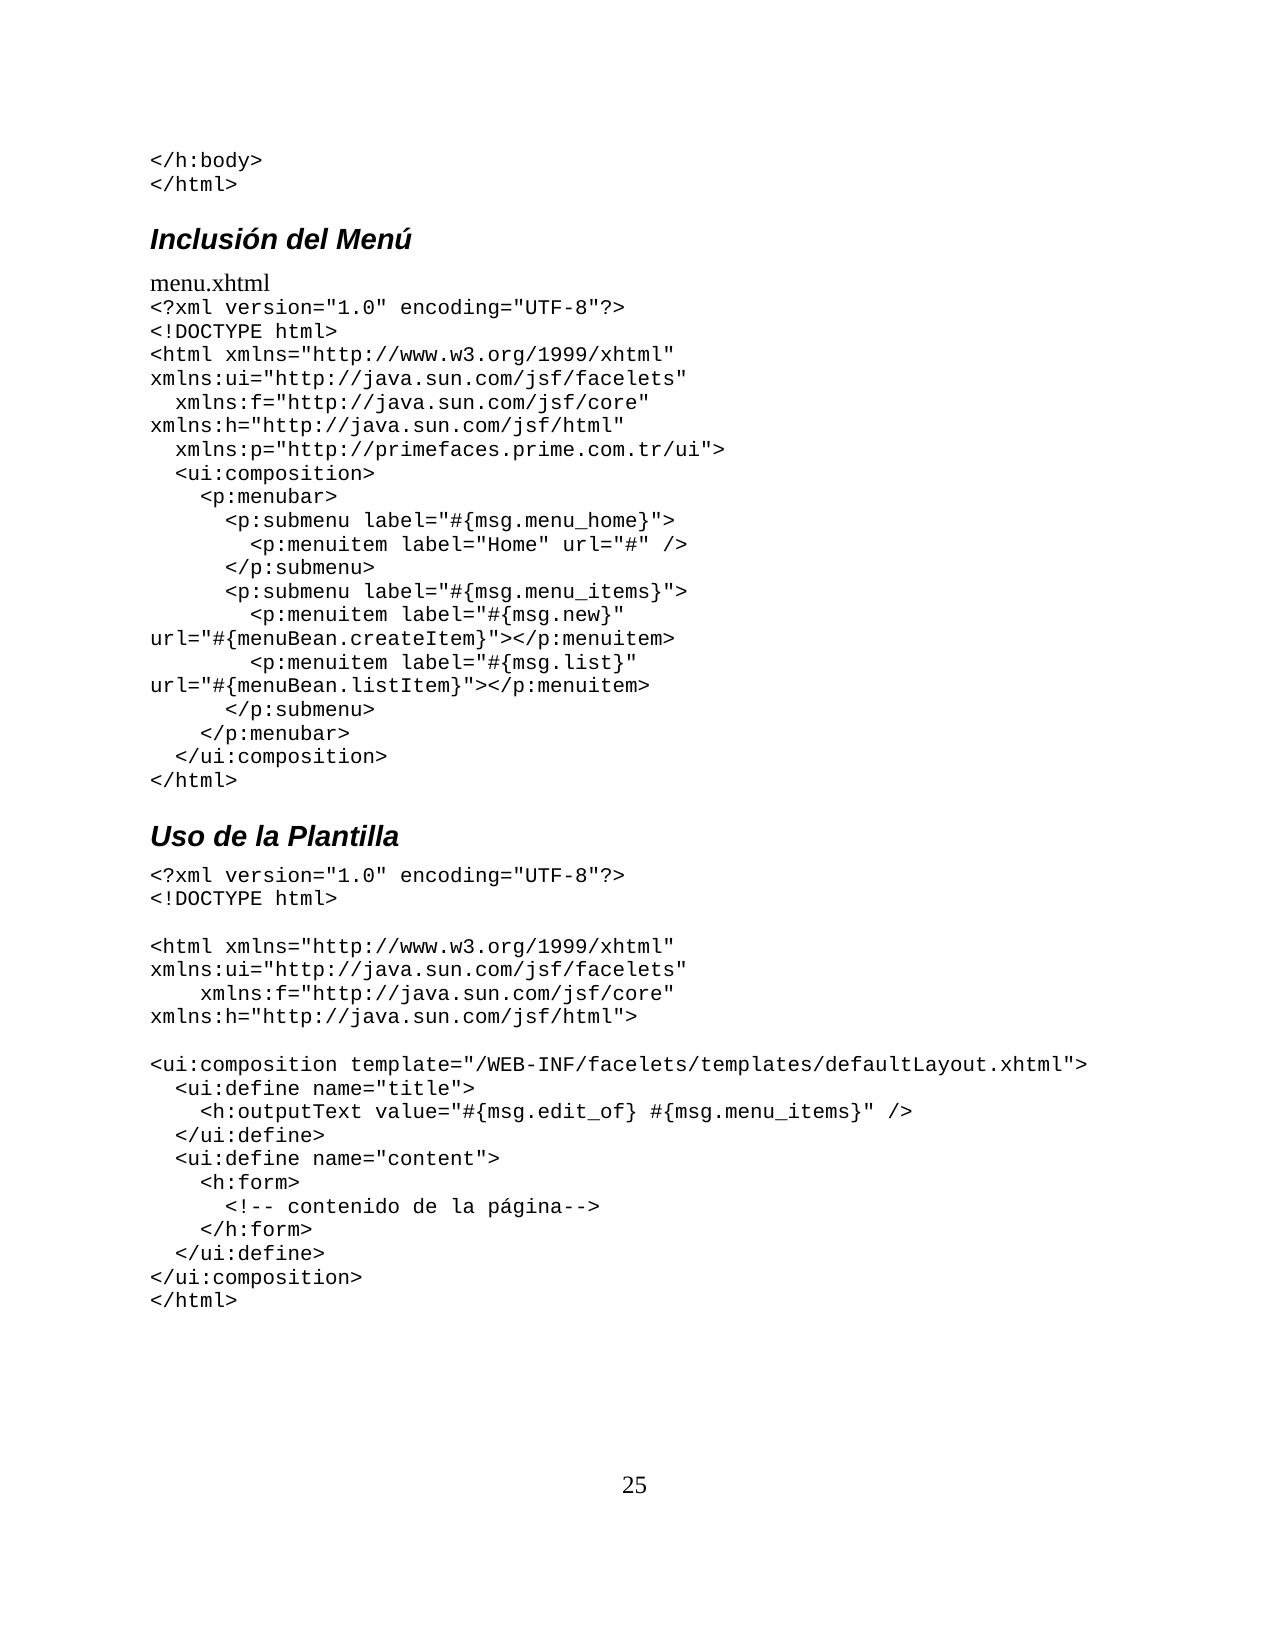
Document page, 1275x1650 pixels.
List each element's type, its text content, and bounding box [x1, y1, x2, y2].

text <p:menuitem label="#{msg.list}" url="#{menuBean.listItem}"></p:menuitem> [150, 652, 1125, 699]
text </p:submenu> [150, 699, 1125, 723]
text xmlns:f="http://java.sun.com/jsf/core" xmlns:h="http://java.sun.com/jsf/html" [150, 392, 1125, 439]
text <html xmlns="http://www.w3.org/1999/xhtml" xmlns:ui="http://java.sun.com/jsf/facelets" [150, 936, 1125, 983]
text <h:form> [150, 1172, 1125, 1196]
text </h:body> [150, 150, 1125, 174]
text <!-- contenido de la página--> [150, 1196, 1125, 1219]
text </ui:define> [150, 1125, 1125, 1148]
text </ui:composition> [150, 1267, 1125, 1290]
text <p:menubar> [150, 486, 1125, 510]
text <!DOCTYPE html> [150, 888, 1125, 912]
text <?xml version="1.0" encoding="UTF-8"?> [150, 297, 1125, 321]
text </html> [150, 174, 1125, 197]
subtitle Inclusión del Menú [150, 222, 1125, 256]
text </p:submenu> [150, 557, 1125, 581]
text <p:submenu label="#{msg.menu_home}"> [150, 510, 1125, 533]
text <!DOCTYPE html> [150, 321, 1125, 344]
text <html xmlns="http://www.w3.org/1999/xhtml" xmlns:ui="http://java.sun.com/jsf/facelets" [150, 344, 1125, 392]
text <p:submenu label="#{msg.menu_items}"> [150, 581, 1125, 604]
text <ui:composition template="/WEB-INF/facelets/templates/defaultLayout.xhtml"> [150, 1054, 1125, 1077]
subtitle Uso de la Plantilla [150, 819, 1125, 852]
text </p:menubar> [150, 723, 1125, 746]
text </h:form> [150, 1219, 1125, 1243]
text </ui:composition> [150, 746, 1125, 770]
text <p:menuitem label="#{msg.new}" url="#{menuBean.createItem}"></p:menuitem> [150, 604, 1125, 652]
text </html> [150, 1290, 1125, 1314]
text <ui:define name="content"> [150, 1148, 1125, 1172]
text xmlns:p="http://primefaces.prime.com.tr/ui"> [150, 439, 1125, 463]
text </ui:define> [150, 1243, 1125, 1267]
text <ui:define name="title"> [150, 1077, 1125, 1101]
text <p:menuitem label="Home" url="#" /> [150, 533, 1125, 557]
text xmlns:f="http://java.sun.com/jsf/core" xmlns:h="http://java.sun.com/jsf/html"> [150, 983, 1125, 1030]
text </html> [150, 770, 1125, 794]
text <ui:composition> [150, 463, 1125, 486]
text menu.xhtml [150, 268, 1125, 297]
text <h:outputText value="#{msg.edit_of} #{msg.menu_items}" /> [150, 1101, 1125, 1125]
text <?xml version="1.0" encoding="UTF-8"?> [150, 865, 1125, 888]
